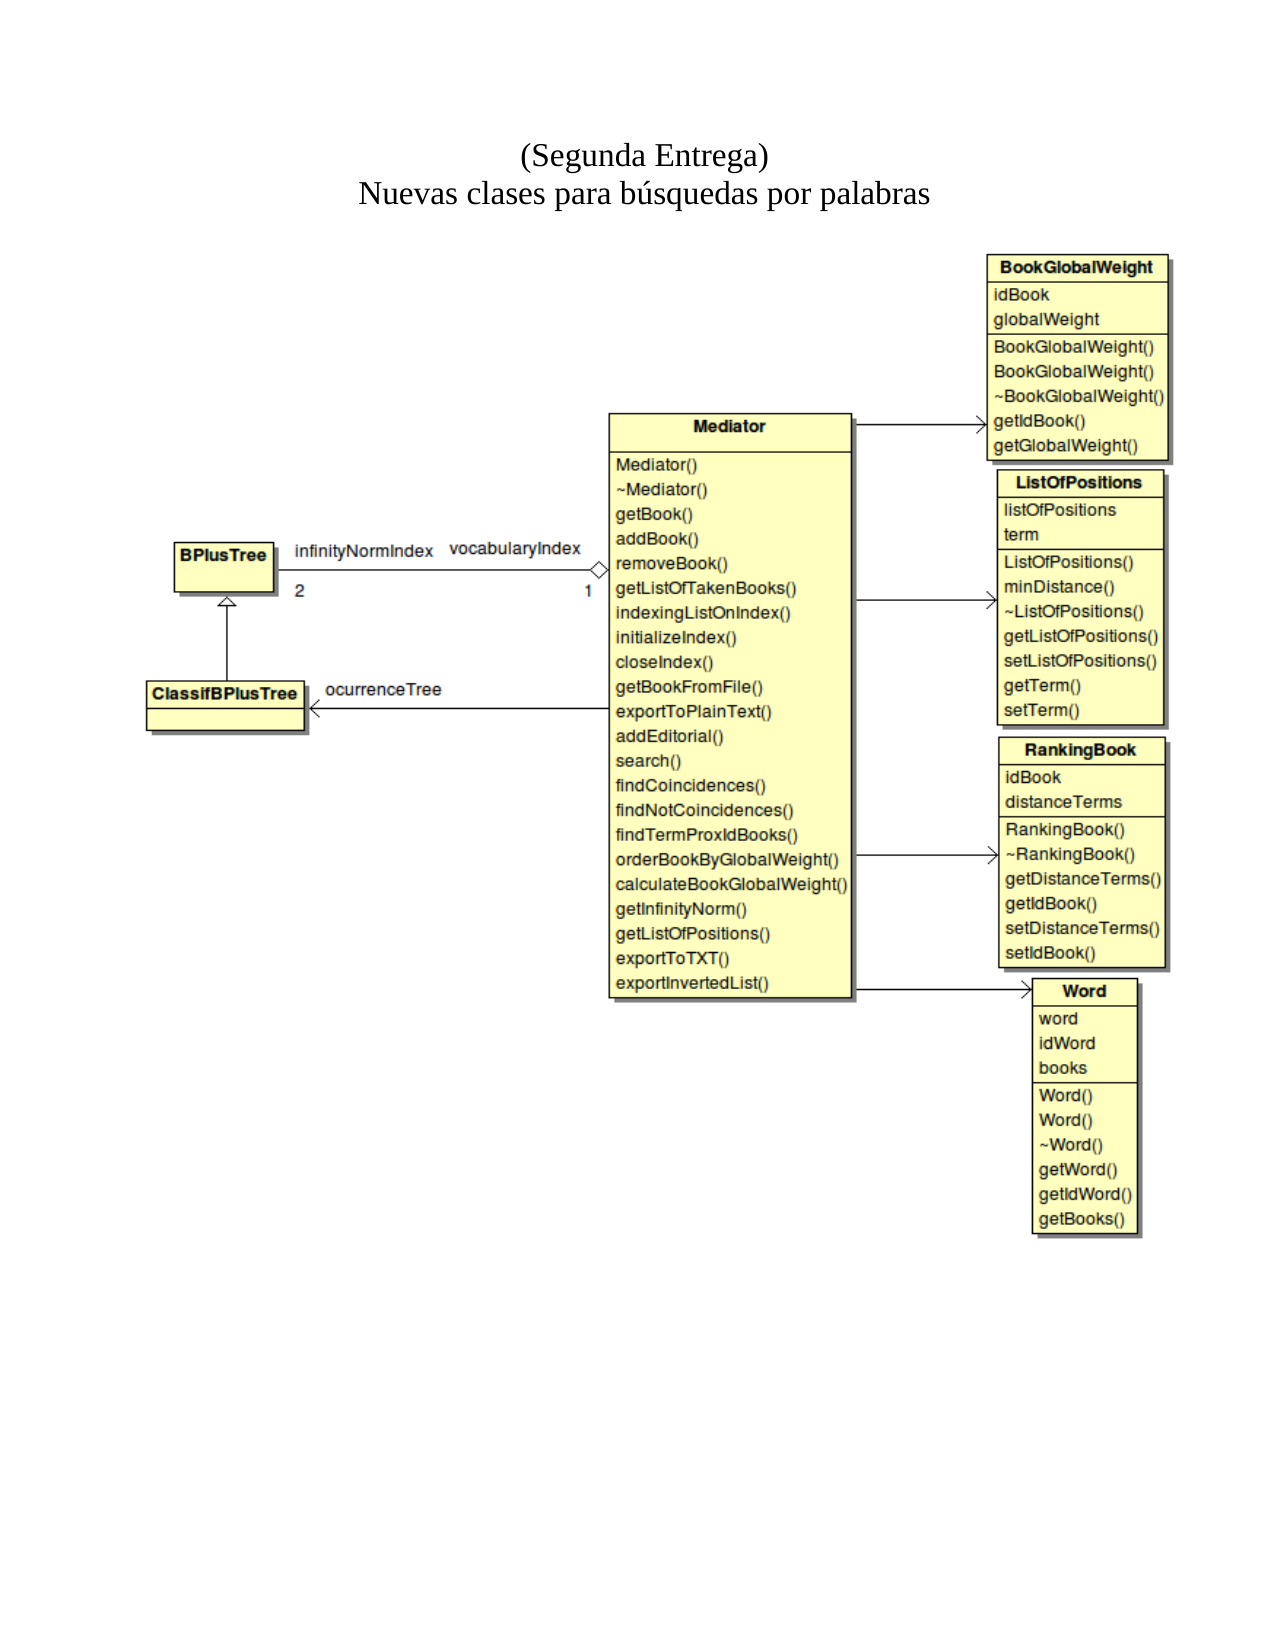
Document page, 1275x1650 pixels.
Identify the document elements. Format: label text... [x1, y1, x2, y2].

text Nuevas clases para búsquedas por palabras [83, 173, 1206, 212]
text (Segunda Entrega) [83, 135, 1206, 173]
picture [98, 250, 1191, 1255]
